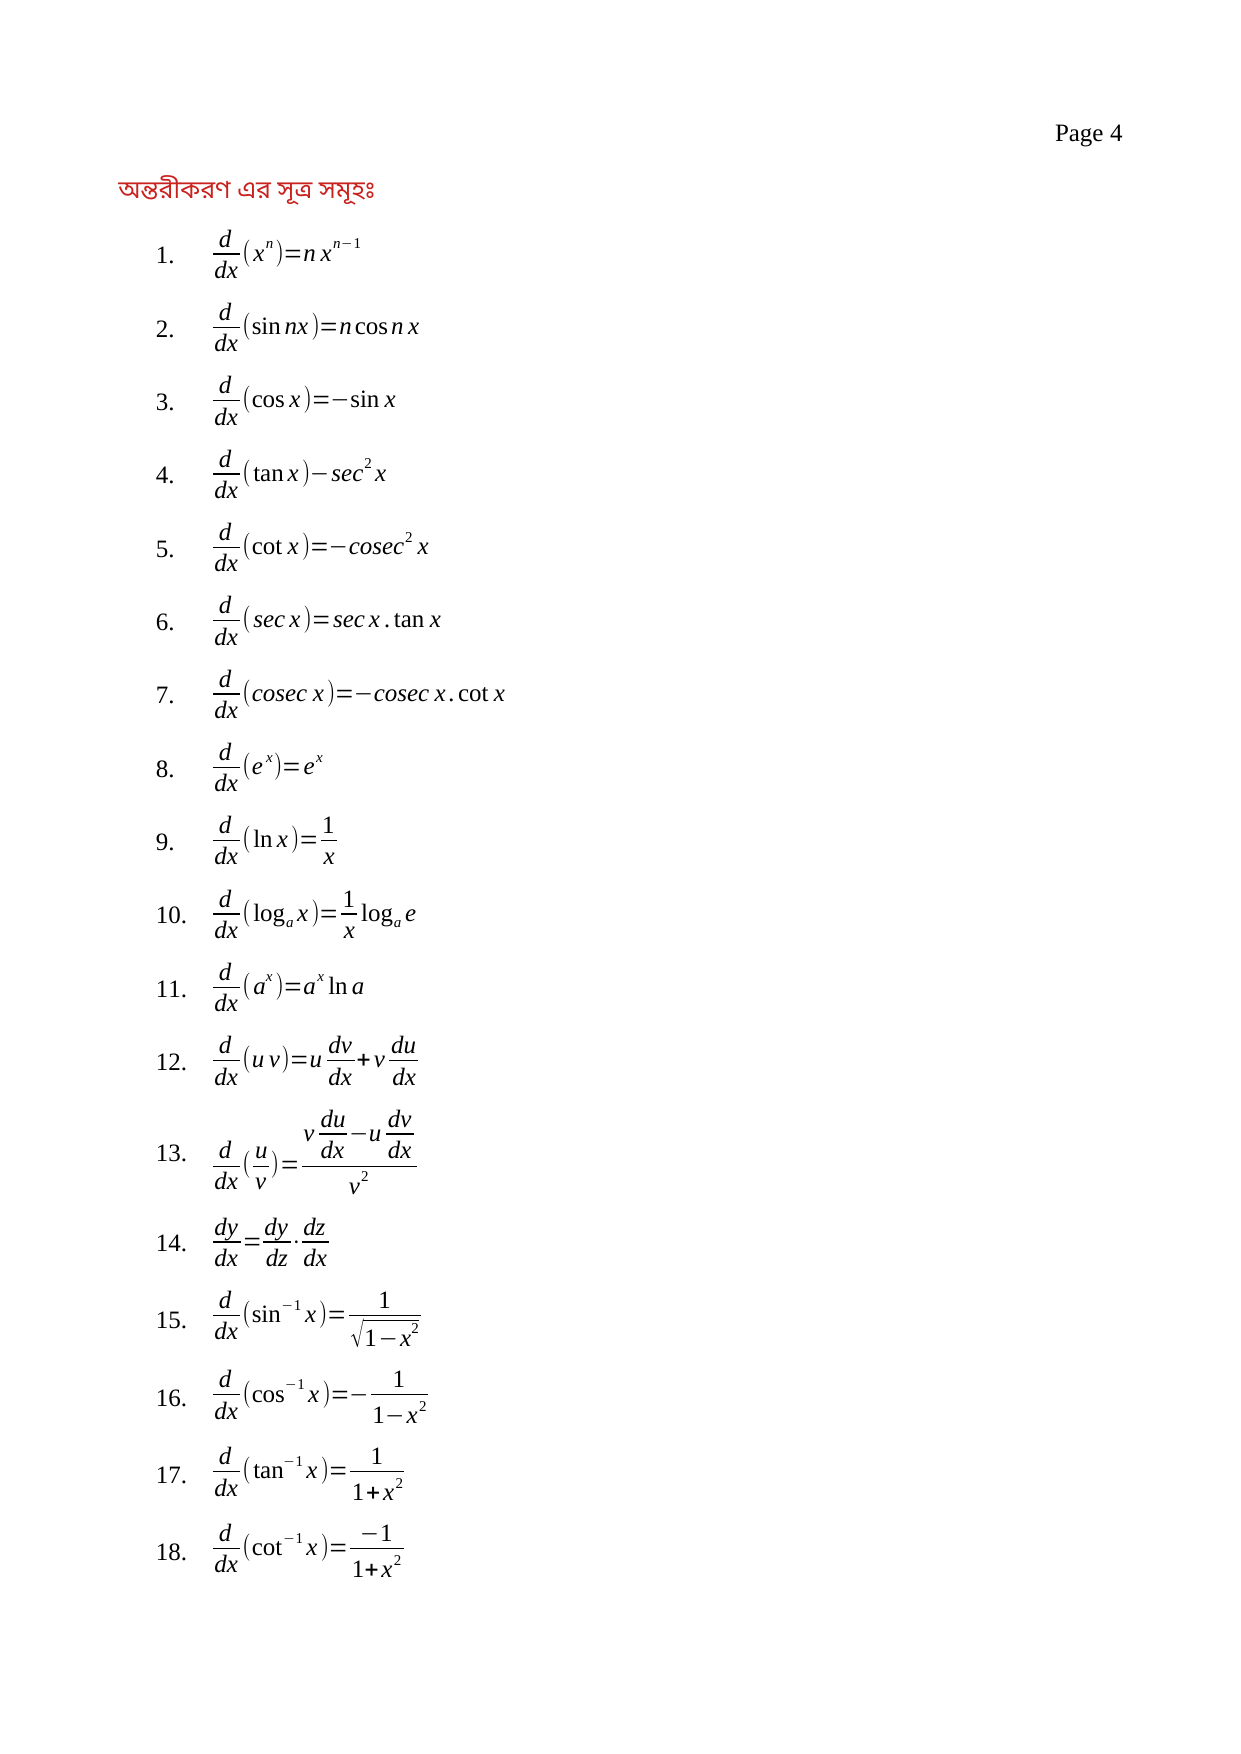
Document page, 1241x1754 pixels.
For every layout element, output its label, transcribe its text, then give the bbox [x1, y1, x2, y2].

text অন্তরীকরণ এর সূত্র সমূহঃ [118, 176, 1122, 209]
